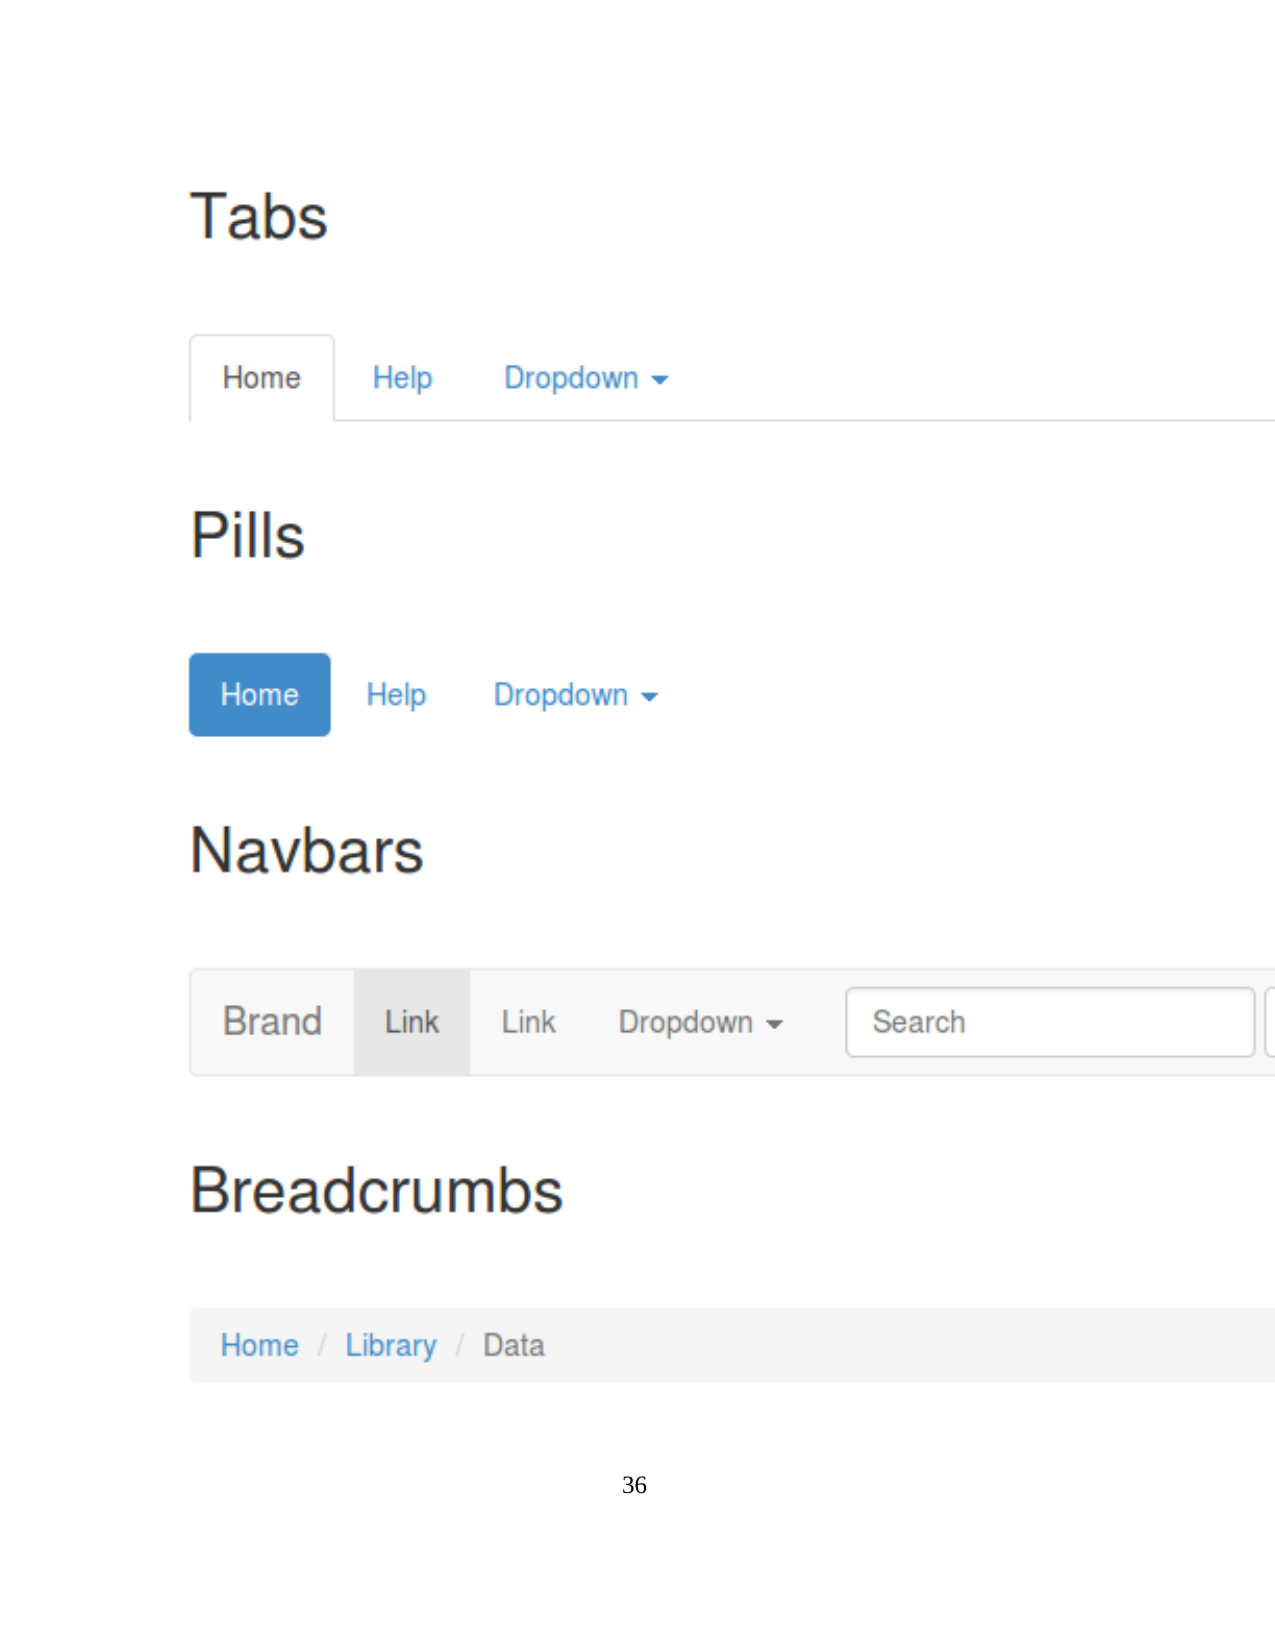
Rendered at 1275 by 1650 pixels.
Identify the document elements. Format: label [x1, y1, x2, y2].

picture [150, 150, 1275, 1419]
